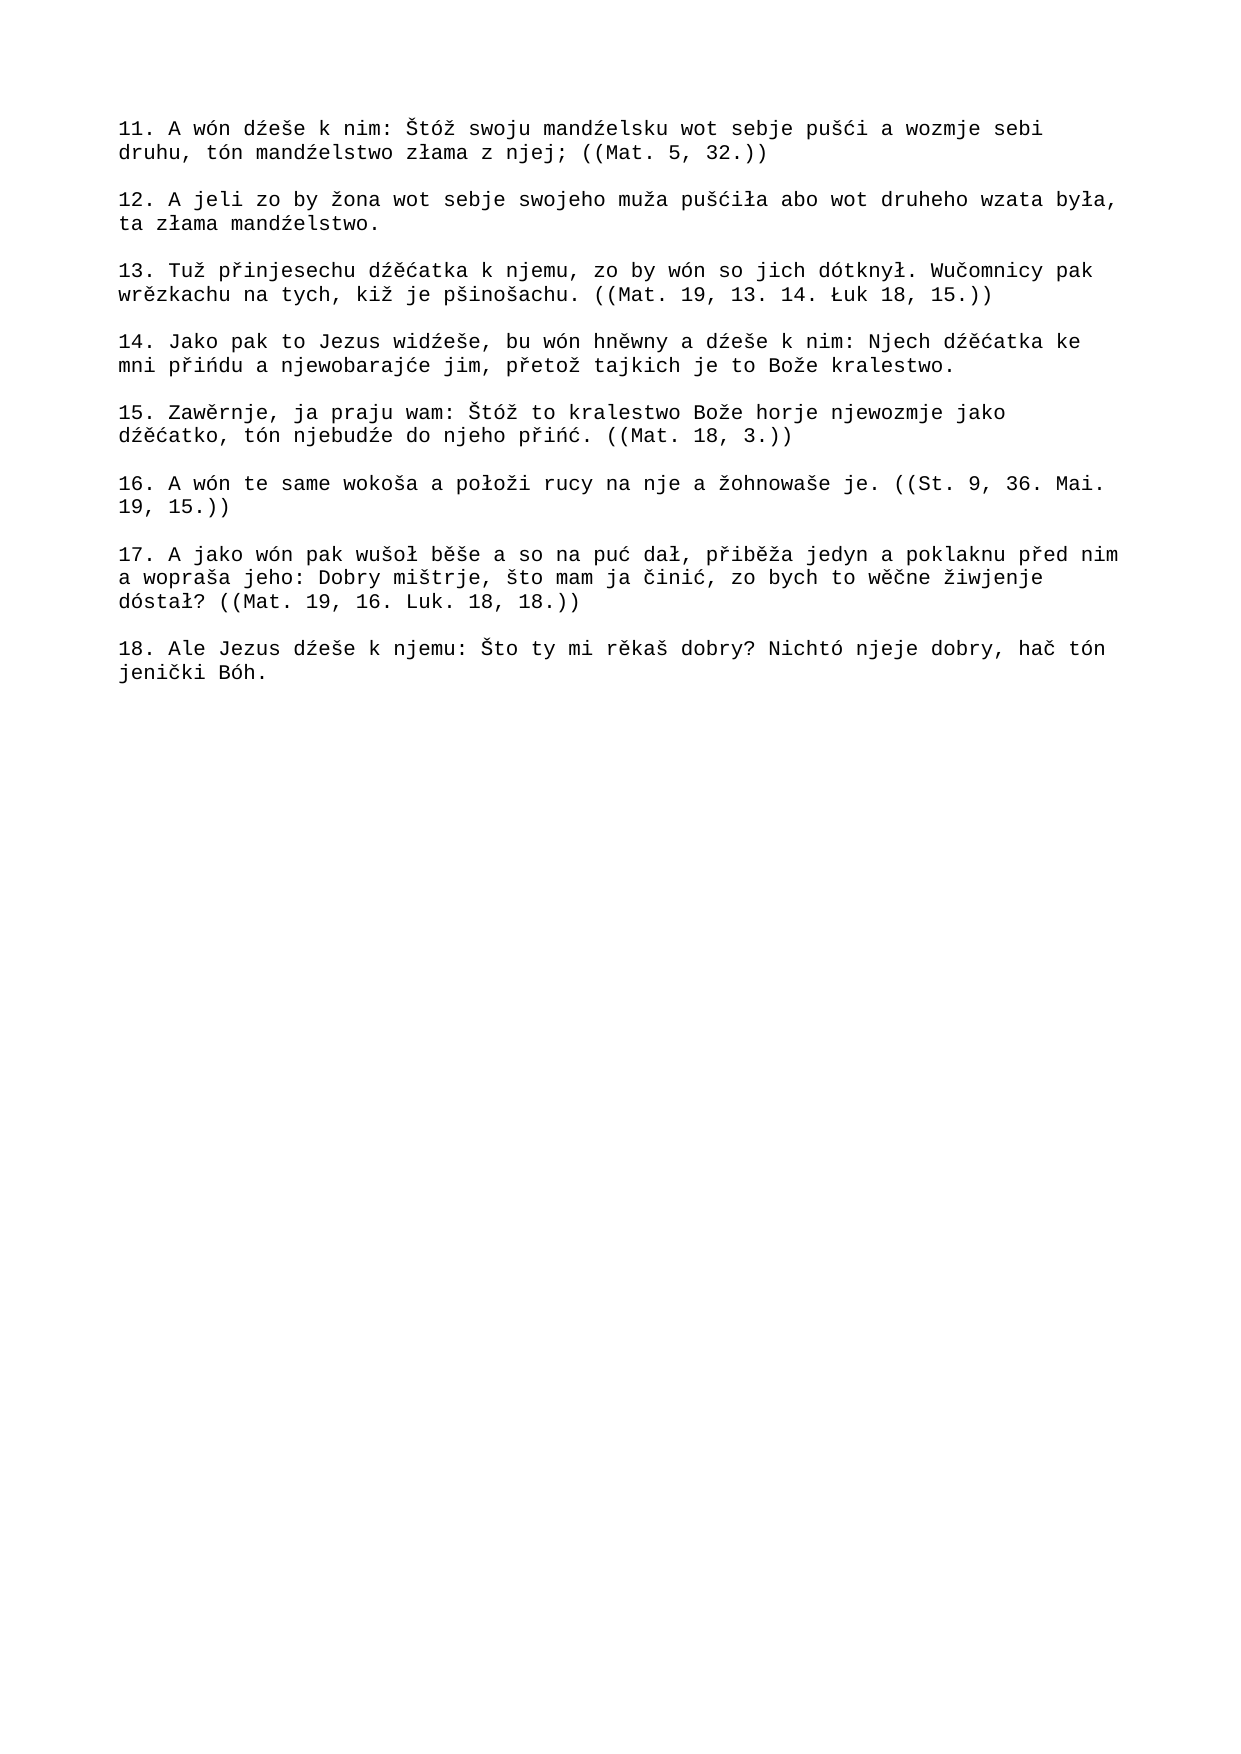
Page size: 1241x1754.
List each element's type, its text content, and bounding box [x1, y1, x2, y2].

text 15. Zawěrnje, ja praju wam: Štóž to kralestwo Bože horje njewozmje jako dźěćatko, tón njebudźe do njeho přińć. ((Mat. 18, 3.)) [118, 402, 1122, 449]
text 12. A jeli zo by žona wot sebje swojeho muža pušćiła abo wot druheho wzata była, ta złama mandźelstwo. [118, 189, 1122, 236]
text 16. A wón te same wokoša a połoži rucy na nje a žohnowaše je. ((St. 9, 36. Mai. 19, 15.)) [118, 473, 1122, 520]
text 17. A jako wón pak wušoł běše a so na puć dał, přiběža jedyn a poklaknu před nim a wopraša jeho: Dobry mištrje, što mam ja činić, zo bych to wěčne žiwjenje dóstał? ((Mat. 19, 16. Luk. 18, 18.)) [118, 544, 1122, 615]
text 11. A wón dźeše k nim: Štóž swoju mandźelsku wot sebje pušći a wozmje sebi druhu, tón mandźelstwo złama z njej; ((Mat. 5, 32.)) [118, 118, 1122, 165]
text 18. Ale Jezus dźeše k njemu: Što ty mi rěkaš dobry? Nichtó njeje dobry, hač tón jenički Bóh. [118, 638, 1122, 686]
text 14. Jako pak to Jezus widźeše, bu wón hněwny a dźeše k nim: Njech dźěćatka ke mni přińdu a njewobarajće jim, přetož tajkich je to Bože kralestwo. [118, 331, 1122, 378]
text 13. Tuž přinjesechu dźěćatka k njemu, zo by wón so jich dótknył. Wučomnicy pak wrězkachu na tych, kiž je pšinošachu. ((Mat. 19, 13. 14. Łuk 18, 15.)) [118, 260, 1122, 307]
